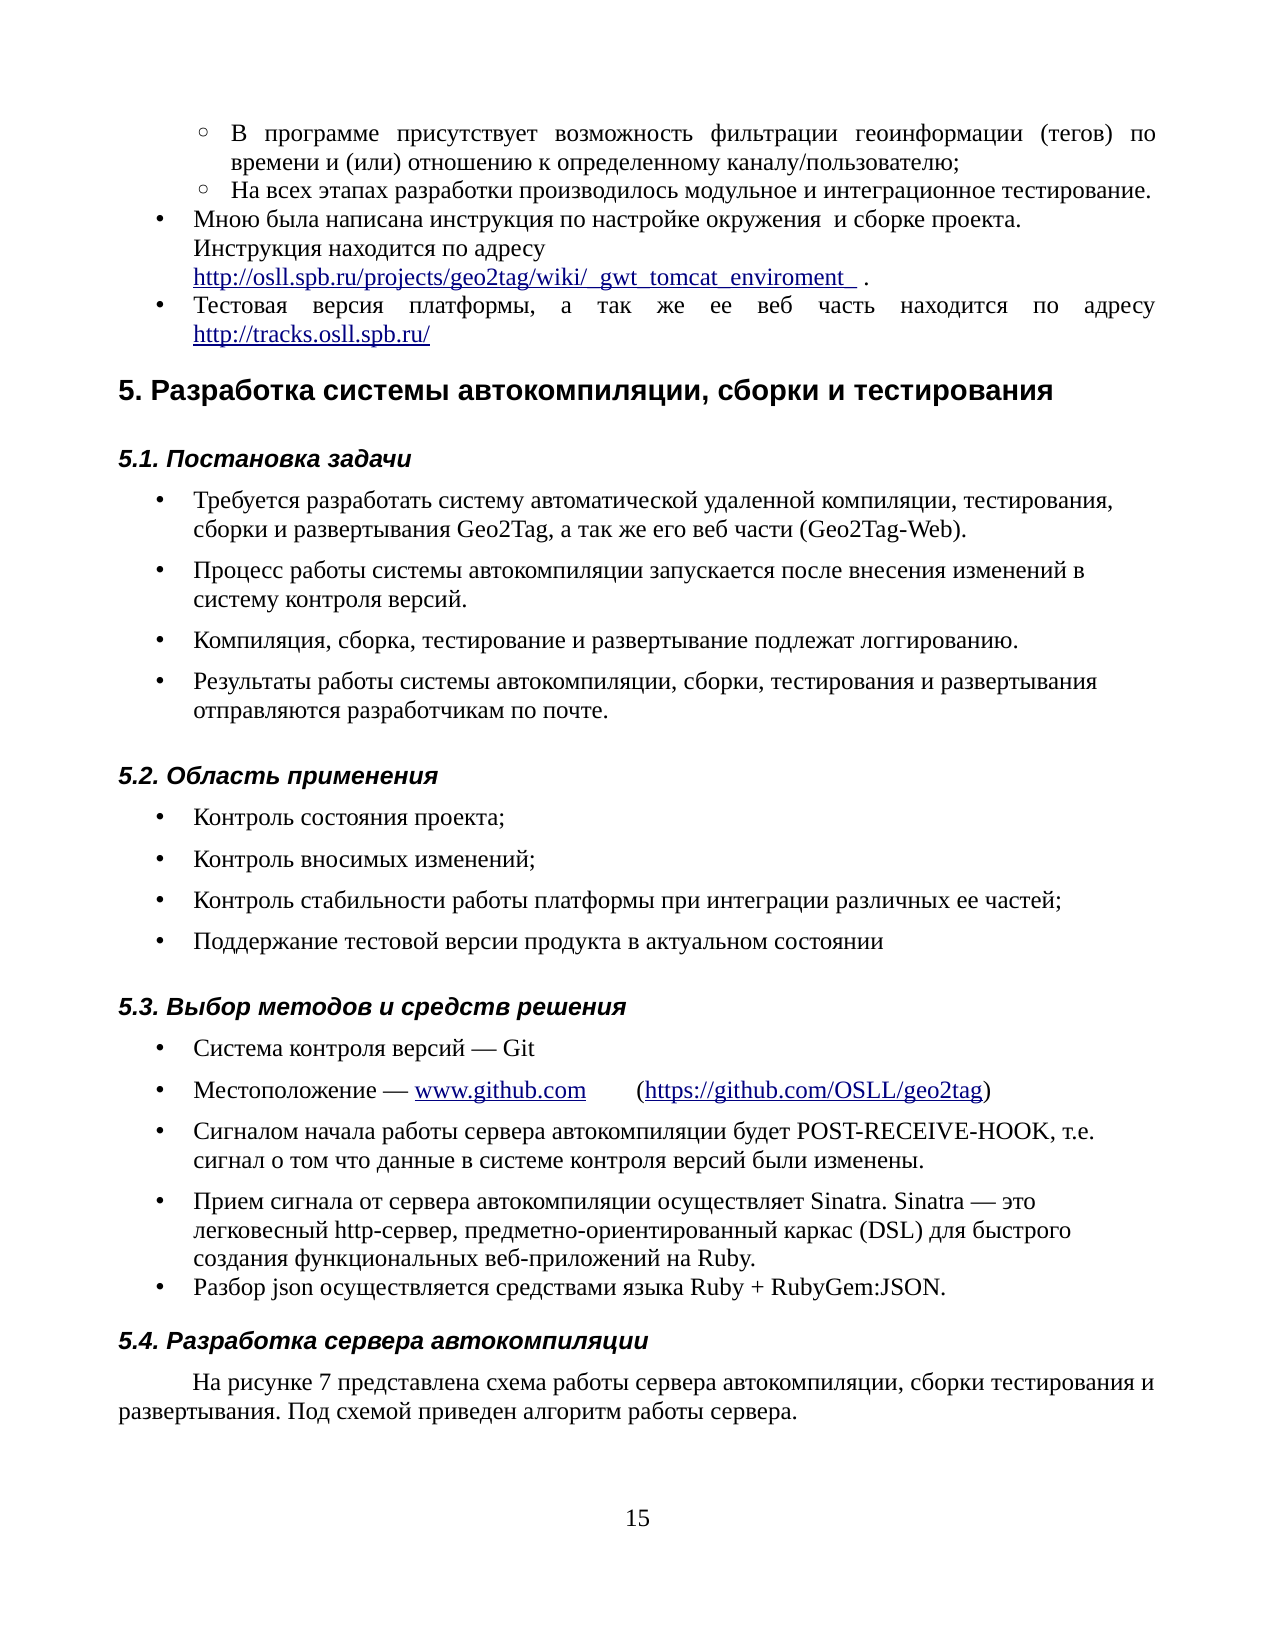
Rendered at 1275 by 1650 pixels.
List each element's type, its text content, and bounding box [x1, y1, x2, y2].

subtitle 5.2. Область применения [118, 761, 1157, 790]
subtitle 5.3. Выбор методов и средств решения [118, 992, 1157, 1021]
list На всех этапах разработки производилось модульное и интеграционное тестирование. [193, 176, 1157, 204]
list Система контроля версий — Git [156, 1033, 1157, 1062]
list Результаты работы системы автокомпиляции, сборки, тестирования и развертывания отправляются разработчикам по почте. [156, 666, 1157, 724]
list Контроль вносимых изменений; [156, 844, 1157, 872]
list Требуется разработать систему автоматической удаленной компиляции, тестирования, сборки и развертывания Geo2Tag, а так же его веб части (Geo2Tag-Web). [156, 485, 1157, 543]
text На рисунке 7 представлена схема работы сервера автокомпиляции, сборки тестирования и развертывания. Под схемой приведен алгоритм работы сервера. [118, 1367, 1157, 1424]
list Контроль стабильности работы платформы при интеграции различных ее частей; [156, 885, 1157, 914]
list Компиляция, сборка, тестирование и развертывание подлежат логгированию. [156, 625, 1157, 654]
list Сигналом начала работы сервера автокомпиляции будет POST-RECEIVE-HOOK, т.е. сигнал о том что данные в системе контроля версий были изменены. [156, 1116, 1157, 1173]
list Тестовая версия платформы, а так же ее веб часть находится по адресу http://tracks.osll.spb.ru/ [156, 291, 1157, 348]
list Процесс работы системы автокомпиляции запускается после внесения изменений в систему контроля версий. [156, 555, 1157, 613]
subtitle 5. Разработка системы автокомпиляции, сборки и тестирования [118, 373, 1157, 407]
list Поддержание тестовой версии продукта в актуальном состоянии [156, 926, 1157, 955]
list Разбор json осуществляется средствами языка Ruby + RubyGem:JSON. [156, 1272, 1157, 1301]
subtitle 5.1. Постановка задачи [118, 444, 1157, 473]
list Местоположение — www.github.com (https://github.com/OSLL/geo2tag) [156, 1075, 1157, 1103]
list Контроль состояния проекта; [156, 802, 1157, 831]
list Прием сигнала от сервера автокомпиляции осуществляет Sinatra. Sinatra — это легковесный http-сервер, предметно-ориентированный каркас (DSL) для быстрого создания функциональных веб-приложений на Ruby. [156, 1186, 1157, 1272]
subtitle 5.4. Разработка сервера автокомпиляции [118, 1326, 1157, 1354]
list Мною была написана инструкция по настройке окружения и сборке проекта. Инструкция находится по адресу http://osll.spb.ru/projects/geo2tag/wiki/_gwt_tomcat_enviroment_ . [156, 204, 1157, 291]
list В программе присутствует возможность фильтрации геоинформации (тегов) по времени и (или) отношению к определенному каналу/пользователю; [193, 118, 1157, 176]
